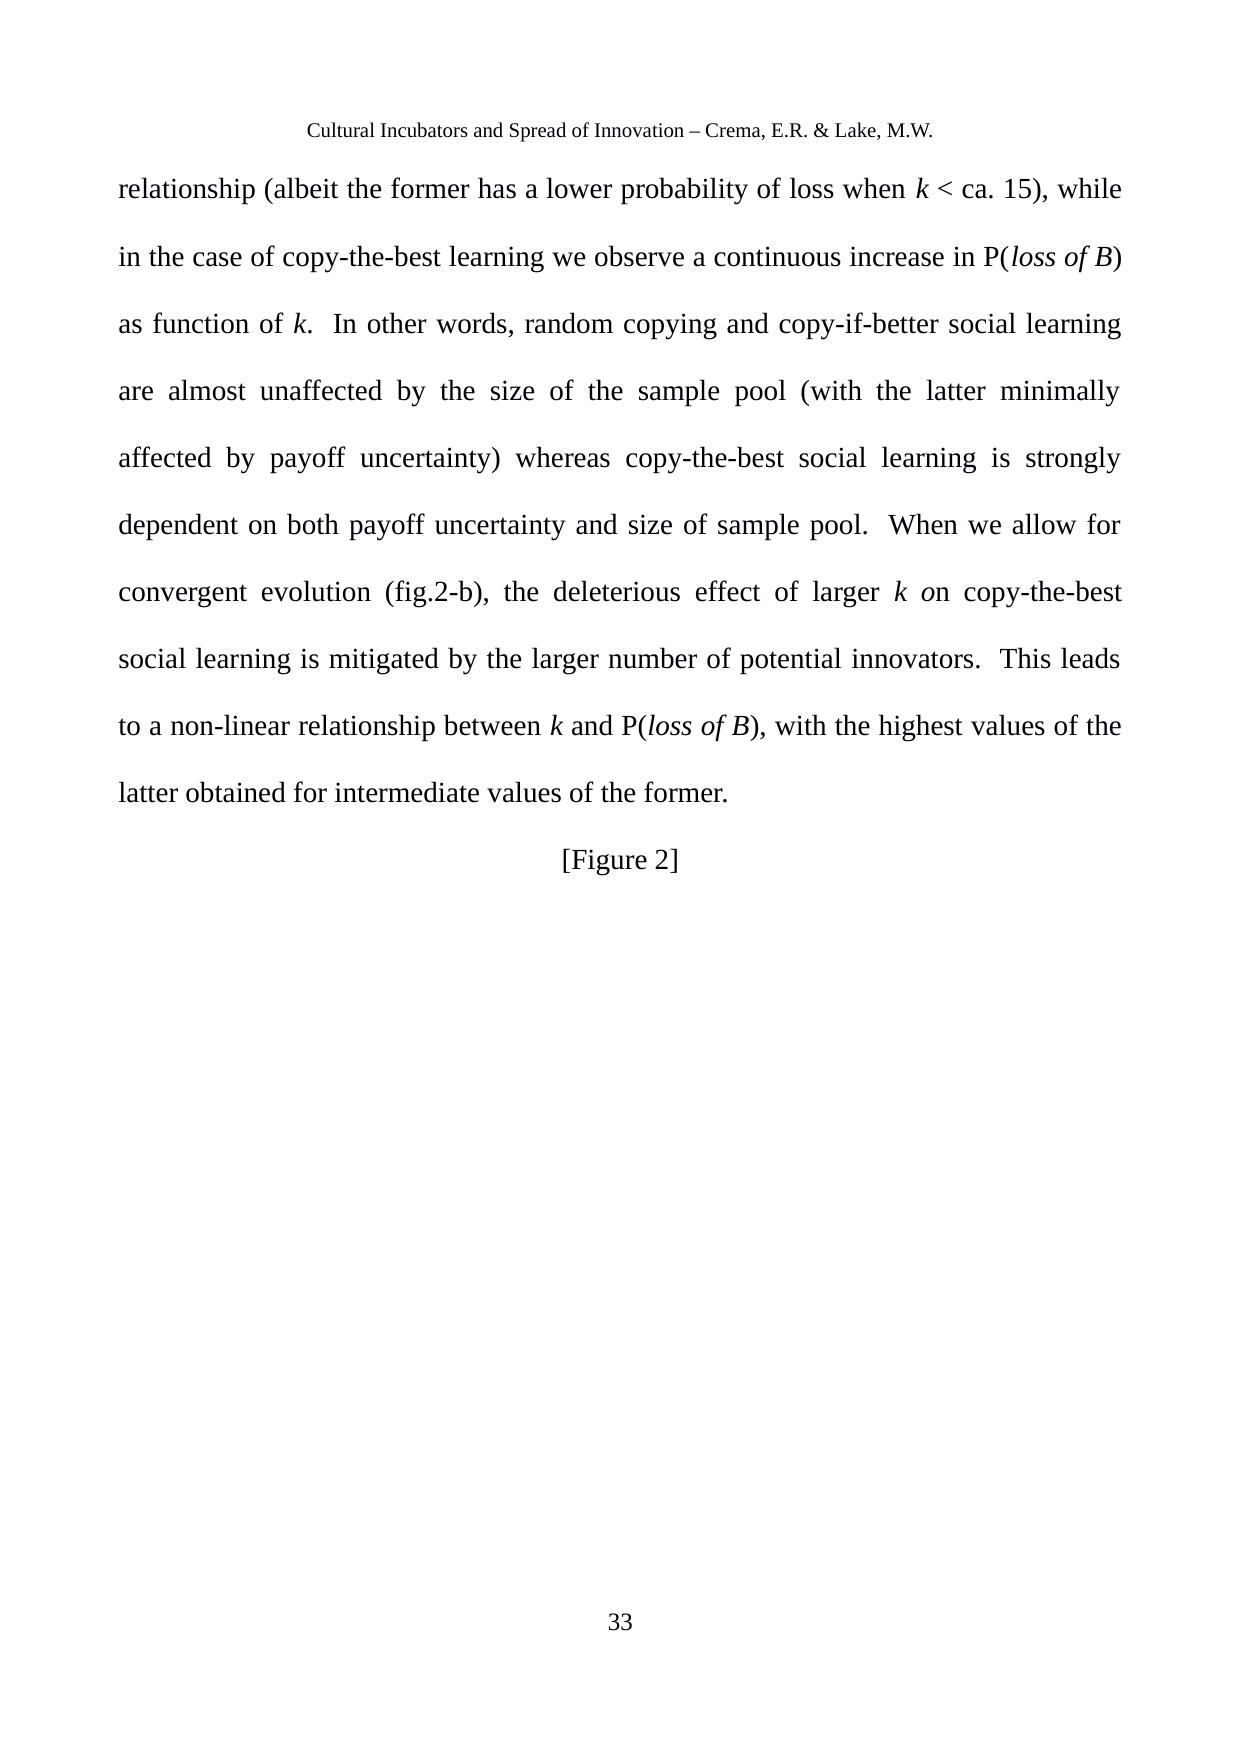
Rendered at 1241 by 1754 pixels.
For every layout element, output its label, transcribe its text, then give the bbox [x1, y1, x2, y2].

text [Figure 2] [118, 842, 1122, 876]
text relationship (albeit the former has a lower probability of loss when k < ca. 15), while in the case of copy-the-best learning we observe a continuous increase in P(loss of B) as function of k. In other words, random copying and copy-if-better social learning are almost unaffected by the size of the sample pool (with the latter minimally affected by payoff uncertainty) whereas copy-the-best social learning is strongly dependent on both payoff uncertainty and size of sample pool. When we allow for convergent evolution (fig.2-b), the deleterious effect of larger k on copy-the-best social learning is mitigated by the larger number of potential innovators. This leads to a non-linear relationship between k and P(loss of B), with the highest values of the latter obtained for intermediate values of the former. [118, 172, 1122, 809]
